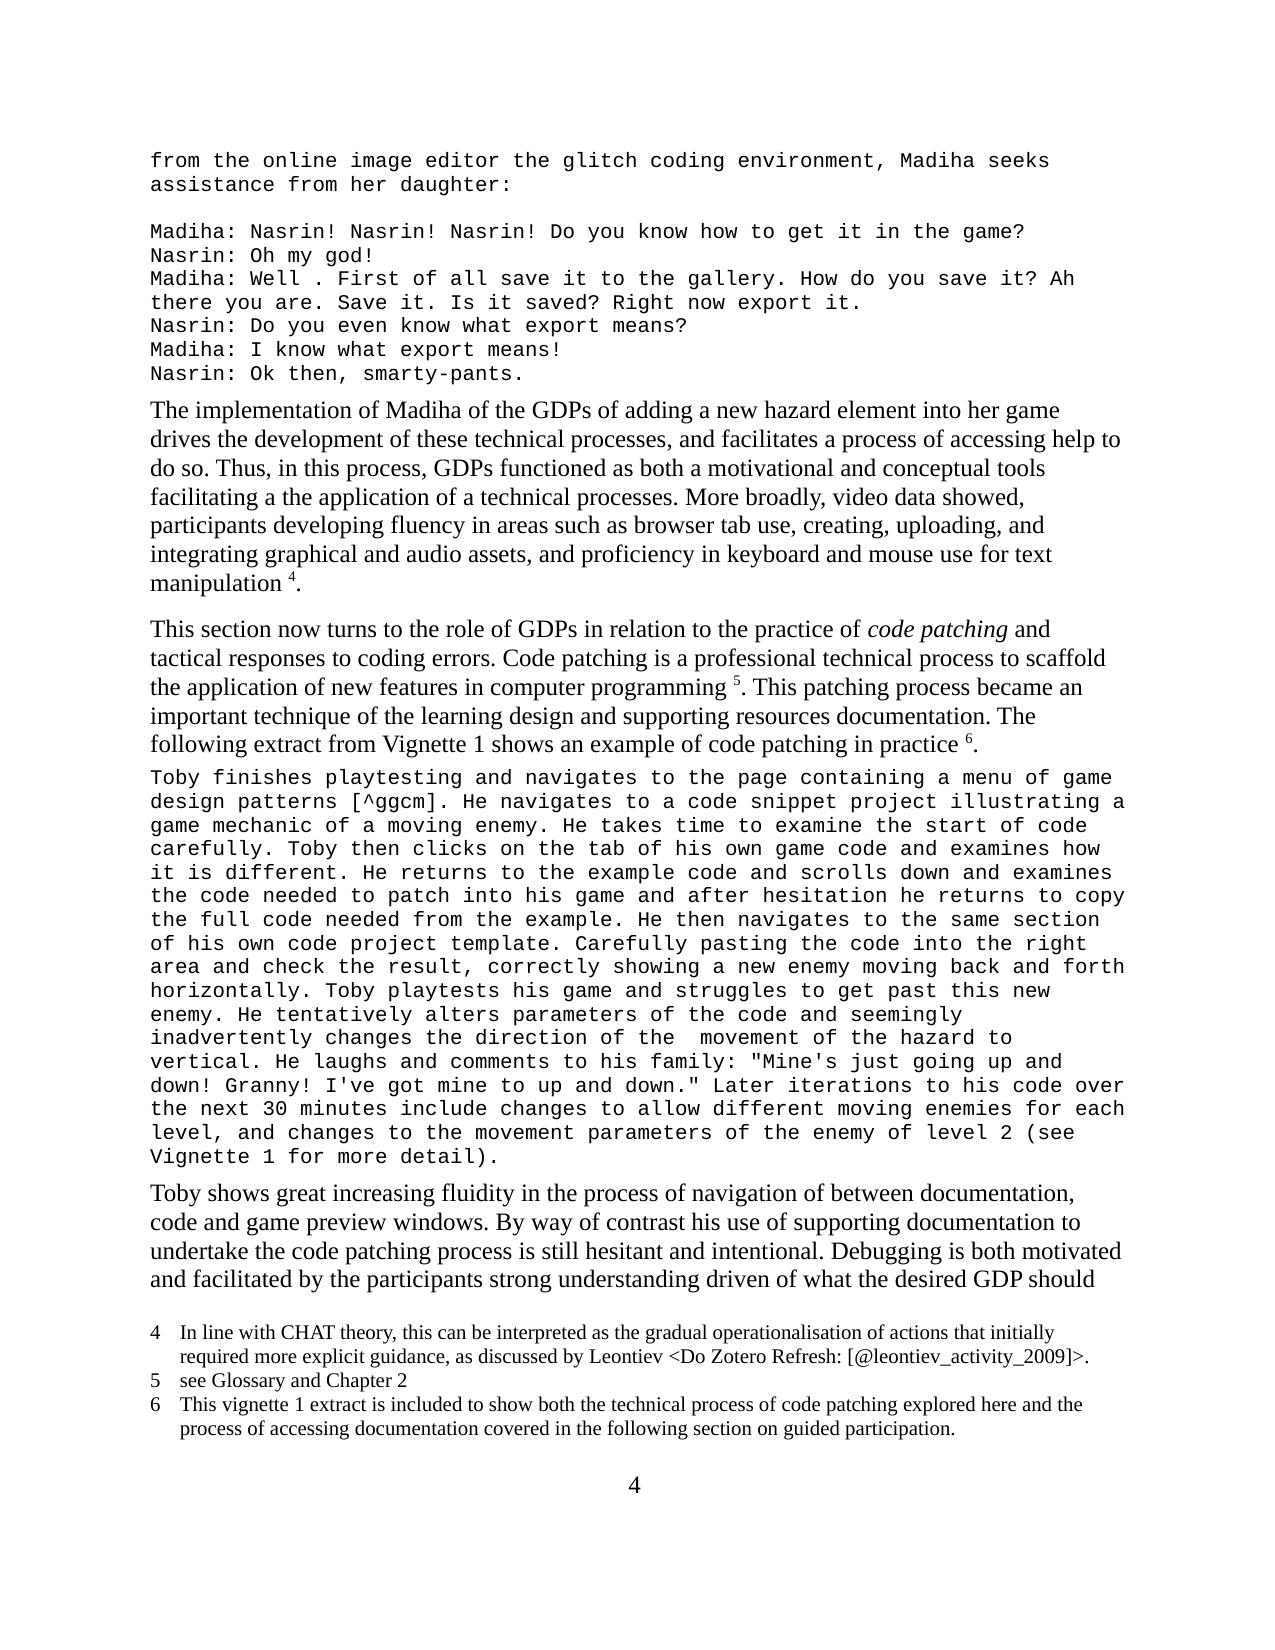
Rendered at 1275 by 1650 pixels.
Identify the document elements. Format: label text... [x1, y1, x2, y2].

text Nasrin: Ok then, smarty-pants. [150, 363, 1125, 386]
text Toby finishes playtesting and navigates to the page containing a menu of game design patterns [^ggcm]. He navigates to a code snippet project illustrating a game mechanic of a moving enemy. He takes time to examine the start of code carefully. Toby then clicks on the tab of his own game code and examines how it is different. He returns to the example code and scrolls down and examines the code needed to patch into his game and after hesitation he returns to copy the full code needed from the example. He then navigates to the same section of his own code project template. Carefully pasting the code into the right area and check the result, correctly showing a new enemy moving back and forth horizontally. Toby playtests his game and struggles to get past this new enemy. He tentatively alters parameters of the code and seemingly inadvertently changes the direction of the movement of the hazard to vertical. He laughs and comments to his family: "Mine's just going up and down! Granny! I've got mine to up and down." Later iterations to his code over the next 30 minutes include changes to allow different moving enemies for each level, and changes to the movement parameters of the enemy of level 2 (see Vignette 1 for more detail). [150, 767, 1125, 1169]
text see Glossary and Chapter 2 [150, 1368, 1125, 1392]
text Nasrin: Do you even know what export means? [150, 316, 1125, 339]
text Madiha: Nasrin! Nasrin! Nasrin! Do you know how to get it in the game? [150, 221, 1125, 244]
text This vignette 1 extract is included to show both the technical process of code patching explored here and the process of accessing documentation covered in the following section on guided participation. [150, 1392, 1125, 1440]
text Nasrin: Oh my god! [150, 244, 1125, 268]
text from the online image editor the glitch coding environment, Madiha seeks assistance from her daughter: [150, 150, 1125, 197]
text Madiha: Well . First of all save it to the gallery. How do you save it? Ah there you are. Save it. Is it saved? Right now export it. [150, 268, 1125, 316]
text In line with CHAT theory, this can be interpreted as the gradual operationalisation of actions that initially required more explicit guidance, as discussed by Leontiev <Do Zotero Refresh: [@leontiev_activity_2009]>. [150, 1320, 1125, 1368]
text The implementation of Madiha of the GDPs of adding a new hazard element into her game drives the development of these technical processes, and facilitates a process of accessing help to do so. Thus, in this process, GDPs functioned as both a motivational and conceptual tools facilitating a the application of a technical processes. More broadly, video data showed, participants developing fluency in areas such as browser tab use, creating, uploading, and integrating graphical and audio assets, and proficiency in keyboard and mouse use for text manipulation . [150, 395, 1125, 597]
text This section now turns to the role of GDPs in relation to the practice of code patching and tactical responses to coding errors. Code patching is a professional technical process to scaffold the application of new features in computer programming . This patching process became an important technique of the learning design and supporting resources documentation. The following extract from Vignette 1 shows an example of code patching in practice . [150, 614, 1125, 758]
text Toby shows great increasing fluidity in the process of navigation of between documentation, code and game preview windows. By way of contrast his use of supporting documentation to undertake the code patching process is still hesitant and intentional. Debugging is both motivated and facilitated by the participants strong understanding driven of what the desired GDP should [150, 1178, 1125, 1293]
text Madiha: I know what export means! [150, 339, 1125, 363]
